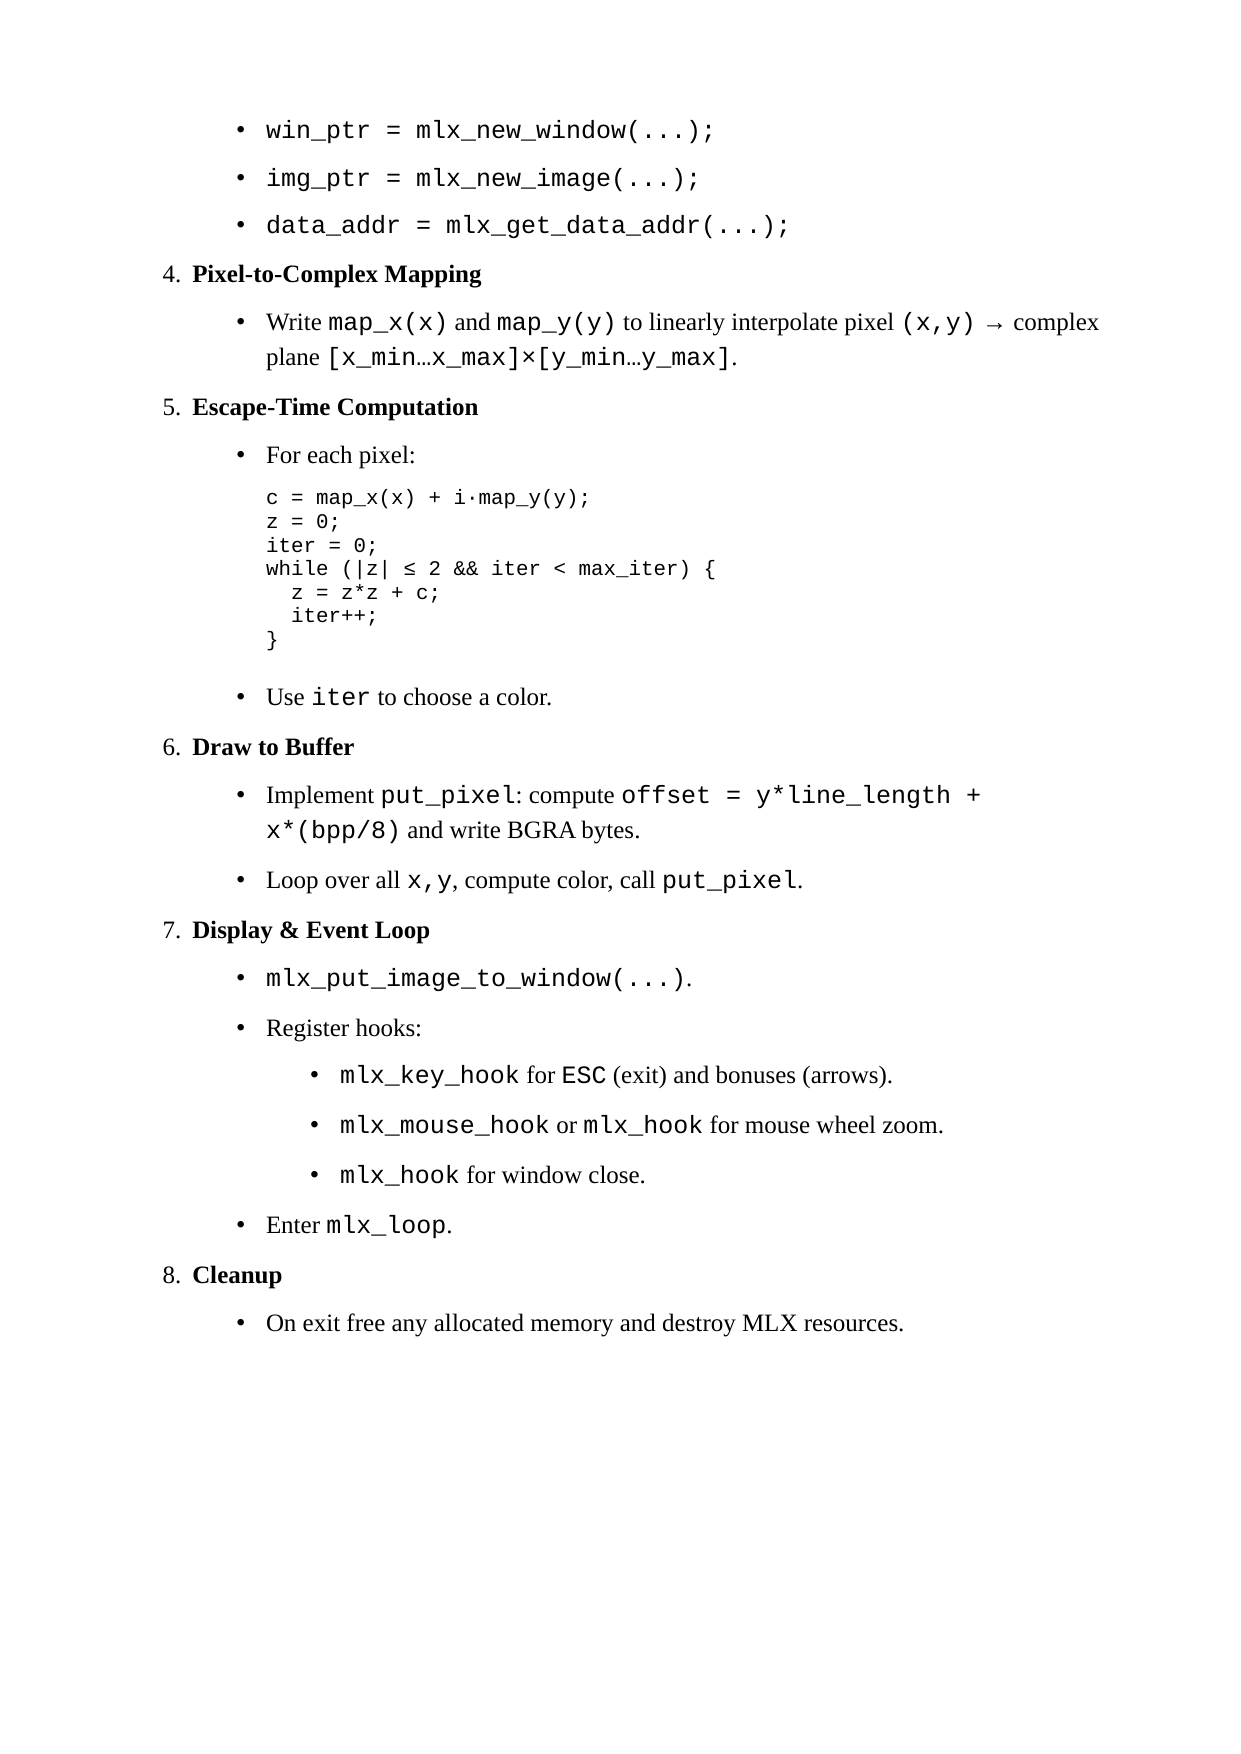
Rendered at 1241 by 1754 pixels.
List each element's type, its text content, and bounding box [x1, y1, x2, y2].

list iter++; [236, 606, 1122, 629]
list img_ptr = mlx_new_image(...); [236, 165, 1122, 193]
list On exit free any allocated memory and destroy MLX resources. [236, 1308, 1122, 1337]
list mlx_hook for window close. [310, 1160, 1122, 1191]
list Implement put_pixel: compute offset = y*line_length + x*(bpp/8) and write BGRA bytes. [236, 780, 1122, 846]
list Cleanup [162, 1260, 1122, 1289]
list Enter mlx_loop. [236, 1210, 1122, 1241]
list Escape‐Time Computation [162, 392, 1122, 421]
list z = z*z + c; [236, 582, 1122, 606]
list win_ptr = mlx_new_window(...); [236, 118, 1122, 146]
list mlx_put_image_to_window(...). [236, 963, 1122, 993]
list Loop over all x,y, compute color, call put_pixel. [236, 865, 1122, 896]
list Display & Event Loop [162, 915, 1122, 944]
list data_addr = mlx_get_data_addr(...); [236, 212, 1122, 241]
list Write map_x(x) and map_y(y) to linearly interpolate pixel (x,y) → complex plane [x_min…x_max]×[y_min…y_max]. [236, 307, 1122, 373]
list mlx_mouse_hook or mlx_hook for mouse wheel zoom. [310, 1110, 1122, 1141]
list Use iter to choose a color. [236, 682, 1122, 713]
list mlx_key_hook for ESC (exit) and bonuses (arrows). [310, 1060, 1122, 1091]
list while (|z| ≤ 2 && iter < max_iter) { [236, 558, 1122, 582]
list c = map_x(x) + i·map_y(y); [236, 487, 1122, 511]
list Register hooks: [236, 1013, 1122, 1041]
list z = 0; [236, 511, 1122, 534]
list } [236, 629, 1122, 653]
list Draw to Buffer [162, 732, 1122, 761]
list iter = 0; [236, 534, 1122, 558]
list Pixel-to-Complex Mapping [162, 259, 1122, 288]
list For each pixel: [236, 440, 1122, 468]
